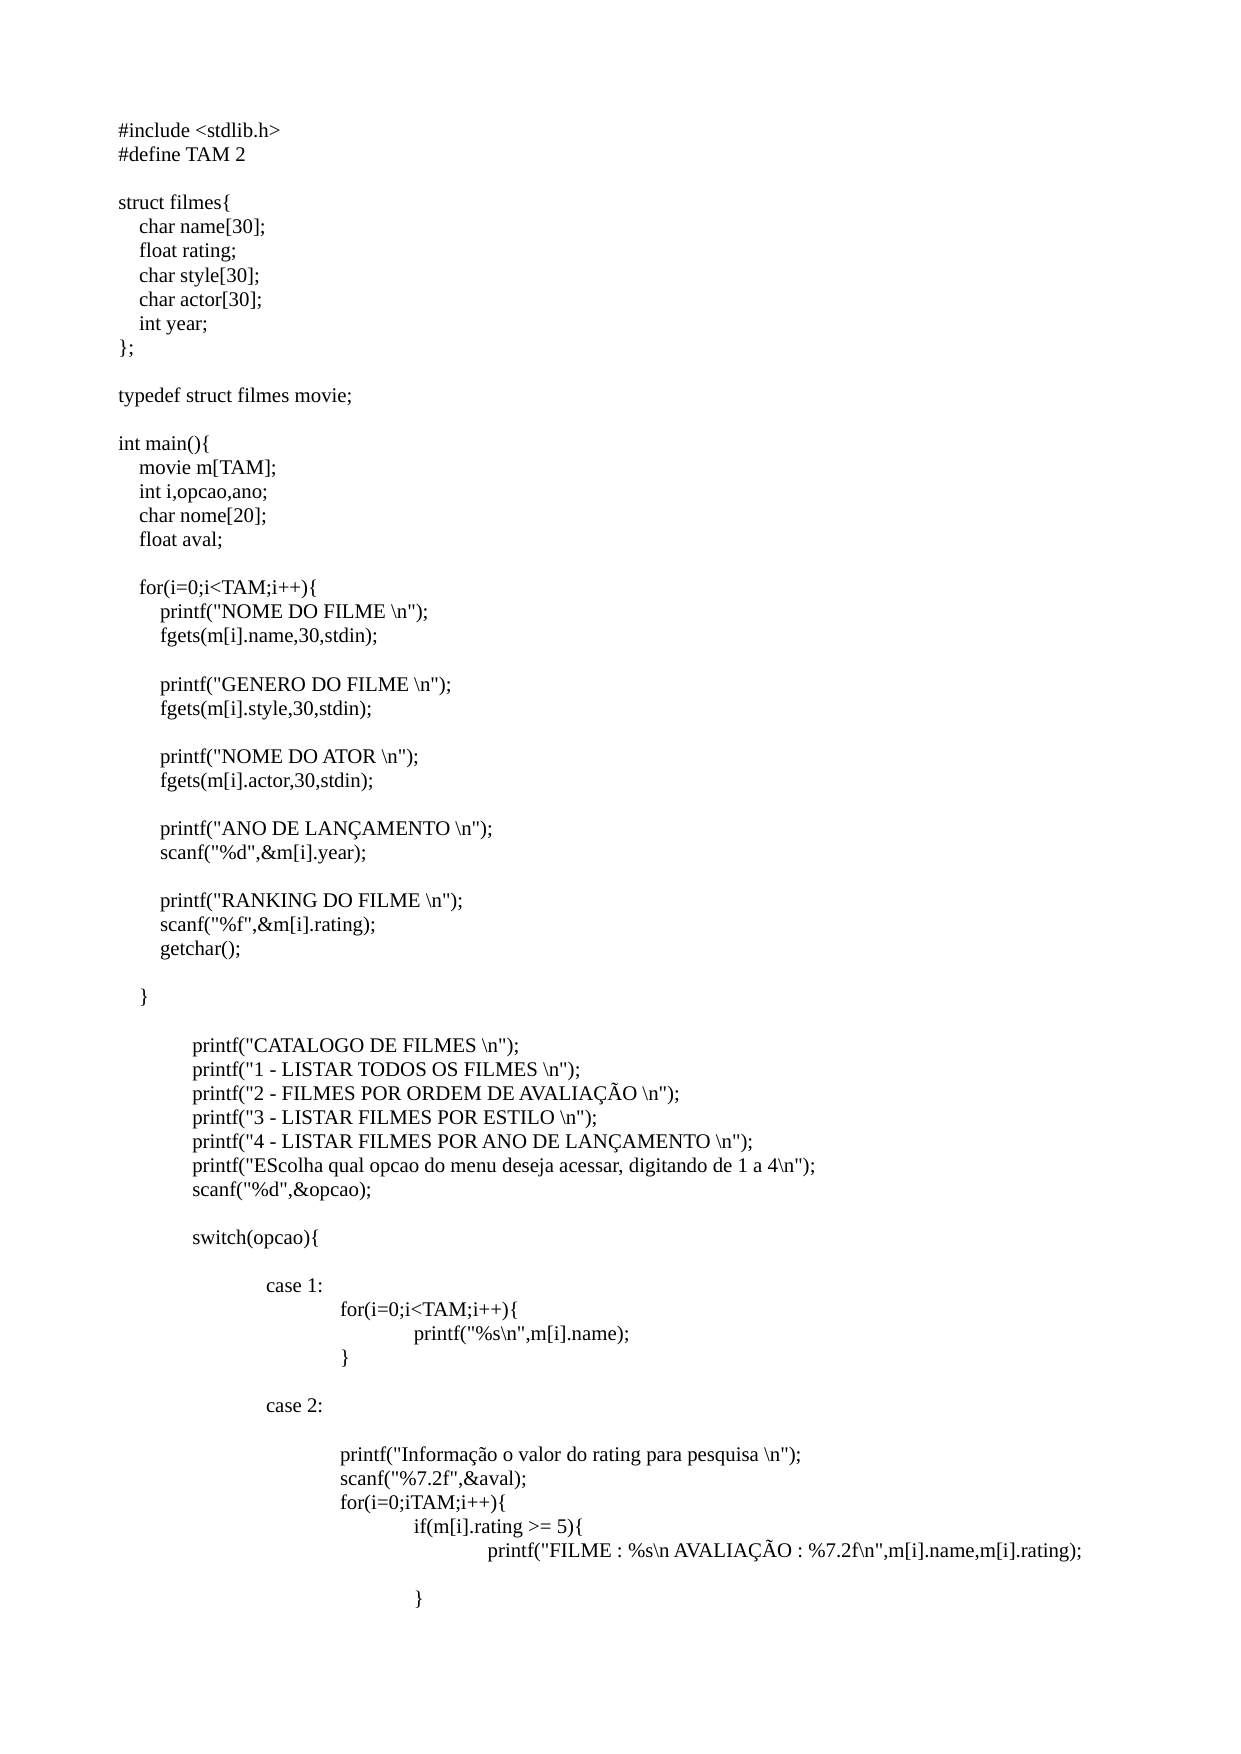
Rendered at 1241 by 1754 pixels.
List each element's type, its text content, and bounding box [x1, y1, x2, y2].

text #include <stdlib.h> [118, 118, 1122, 142]
text printf("%s\n",m[i].name); [118, 1321, 1122, 1345]
text printf("2 - FILMES POR ORDEM DE AVALIAÇÃO \n"); [118, 1081, 1122, 1105]
text printf("GENERO DO FILME \n"); [118, 672, 1122, 696]
text for(i=0;iTAM;i++){ [118, 1490, 1122, 1514]
text case 1: [118, 1273, 1122, 1297]
text printf("4 - LISTAR FILMES POR ANO DE LANÇAMENTO \n"); [118, 1129, 1122, 1153]
text scanf("%7.2f",&aval); [118, 1466, 1122, 1490]
text printf("EScolha qual opcao do menu deseja acessar, digitando de 1 a 4\n"); [118, 1153, 1122, 1177]
text printf("CATALOGO DE FILMES \n"); [118, 1032, 1122, 1057]
text float rating; [118, 238, 1122, 262]
text #define TAM 2 [118, 142, 1122, 166]
text int main(){ [118, 431, 1122, 455]
text getchar(); [118, 936, 1122, 960]
text typedef struct filmes movie; [118, 383, 1122, 407]
text printf("RANKING DO FILME \n"); [118, 888, 1122, 912]
text struct filmes{ [118, 190, 1122, 214]
text fgets(m[i].style,30,stdin); [118, 696, 1122, 720]
text if(m[i].rating >= 5){ [118, 1514, 1122, 1538]
text fgets(m[i].actor,30,stdin); [118, 768, 1122, 792]
text printf("1 - LISTAR TODOS OS FILMES \n"); [118, 1057, 1122, 1081]
text movie m[TAM]; [118, 455, 1122, 479]
text switch(opcao){ [118, 1225, 1122, 1249]
text char style[30]; [118, 262, 1122, 287]
text char name[30]; [118, 214, 1122, 238]
text printf("NOME DO FILME \n"); [118, 599, 1122, 623]
text printf("ANO DE LANÇAMENTO \n"); [118, 816, 1122, 840]
text scanf("%d",&opcao); [118, 1177, 1122, 1201]
text } [118, 1345, 1122, 1369]
text printf("FILME : %s\n AVALIAÇÃO : %7.2f\n",m[i].name,m[i].rating); [118, 1538, 1122, 1562]
text }; [118, 335, 1122, 359]
text printf("Informação o valor do rating para pesquisa \n"); [118, 1442, 1122, 1466]
text scanf("%d",&m[i].year); [118, 840, 1122, 864]
text char actor[30]; [118, 287, 1122, 311]
text char nome[20]; [118, 503, 1122, 527]
text int i,opcao,ano; [118, 479, 1122, 503]
text int year; [118, 311, 1122, 335]
text scanf("%f",&m[i].rating); [118, 912, 1122, 936]
text } [118, 984, 1122, 1008]
text case 2: [118, 1393, 1122, 1417]
text printf("3 - LISTAR FILMES POR ESTILO \n"); [118, 1105, 1122, 1129]
text for(i=0;i<TAM;i++){ [118, 1297, 1122, 1321]
text printf("NOME DO ATOR \n"); [118, 744, 1122, 768]
text } [118, 1586, 1122, 1610]
text for(i=0;i<TAM;i++){ [118, 575, 1122, 599]
text fgets(m[i].name,30,stdin); [118, 623, 1122, 647]
text float aval; [118, 527, 1122, 551]
